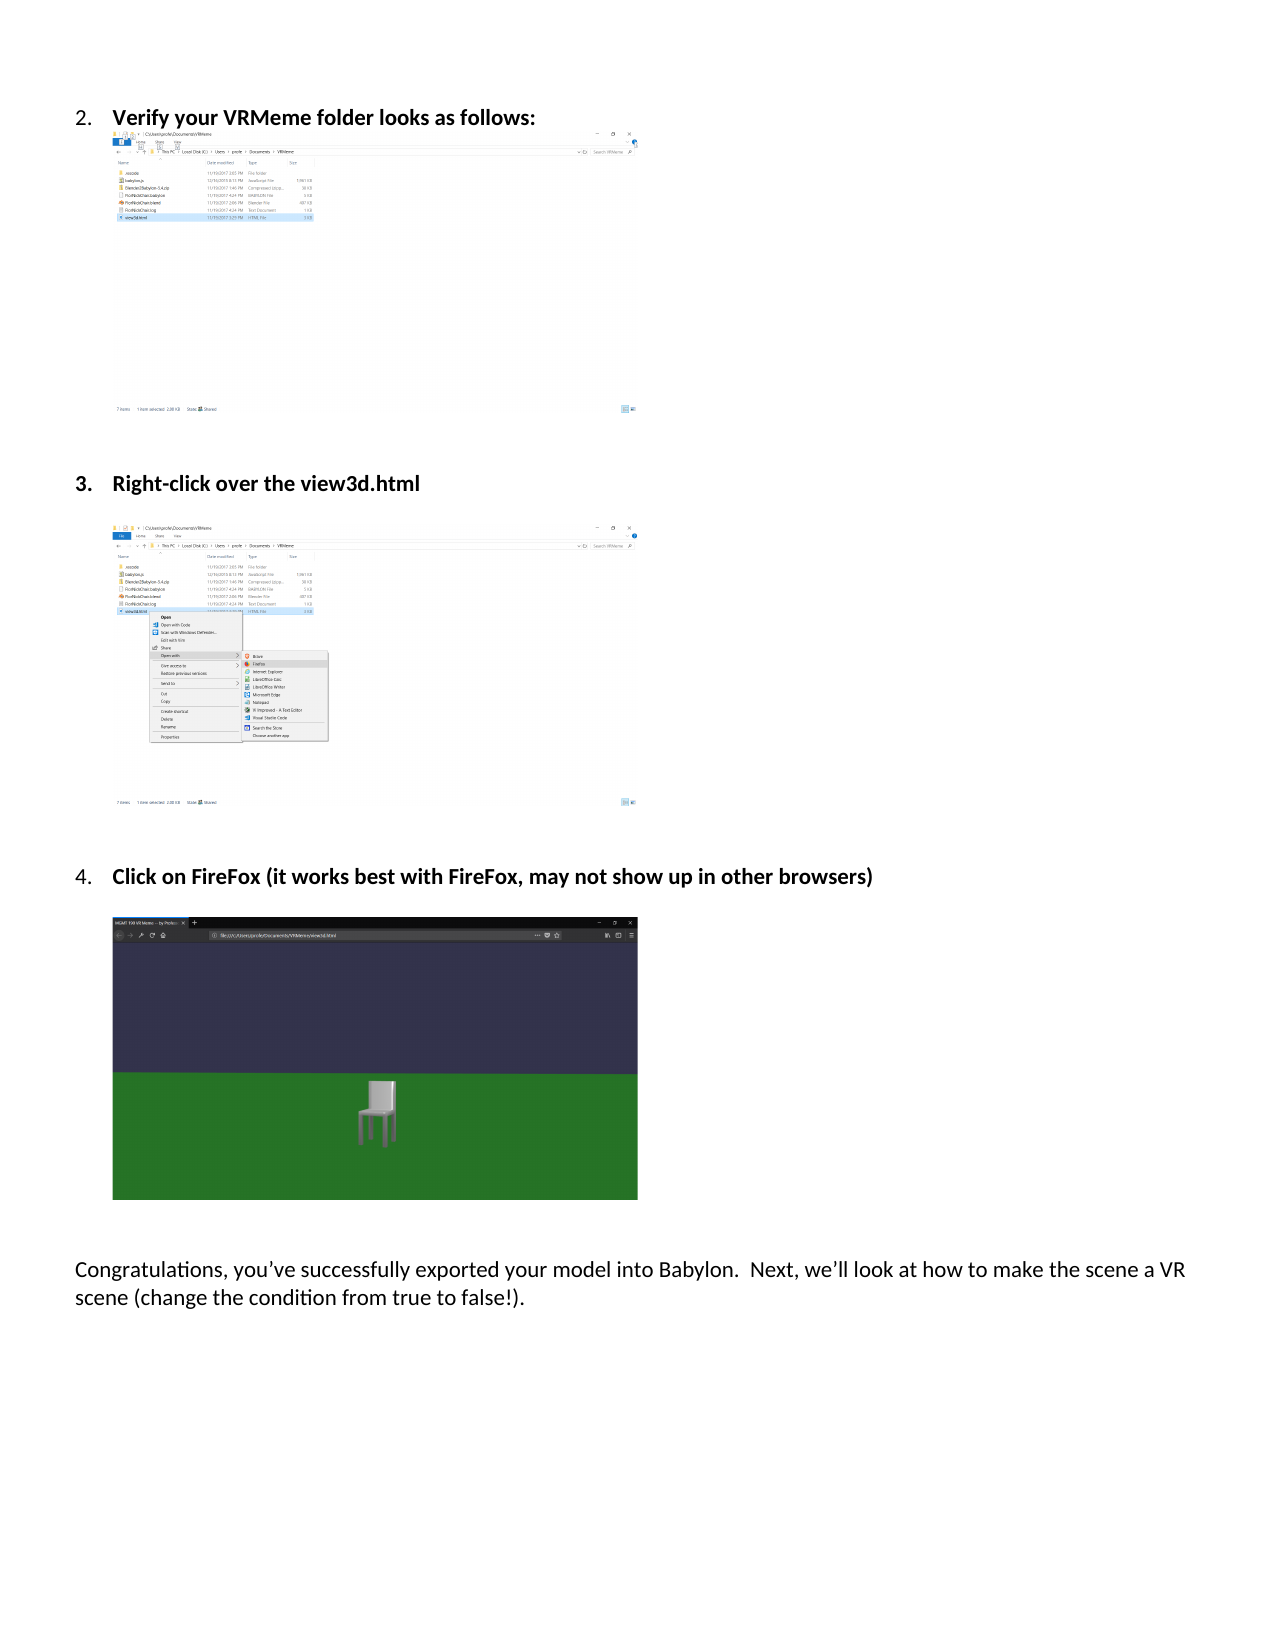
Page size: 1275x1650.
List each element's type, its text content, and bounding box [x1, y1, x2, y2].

list Right-click over the view3d.html [75, 469, 1200, 525]
text Congratulations, you’ve successfully exported your model into Babylon. Next, we’ll look at how to make the scene a VR scene (change the condition from true to false!). [75, 1256, 1200, 1312]
list Verify your VRMeme folder looks as follows: [75, 103, 1200, 469]
list Click on FireFox (it works best with FireFox, may not show up in other browsers) [75, 862, 1200, 1256]
